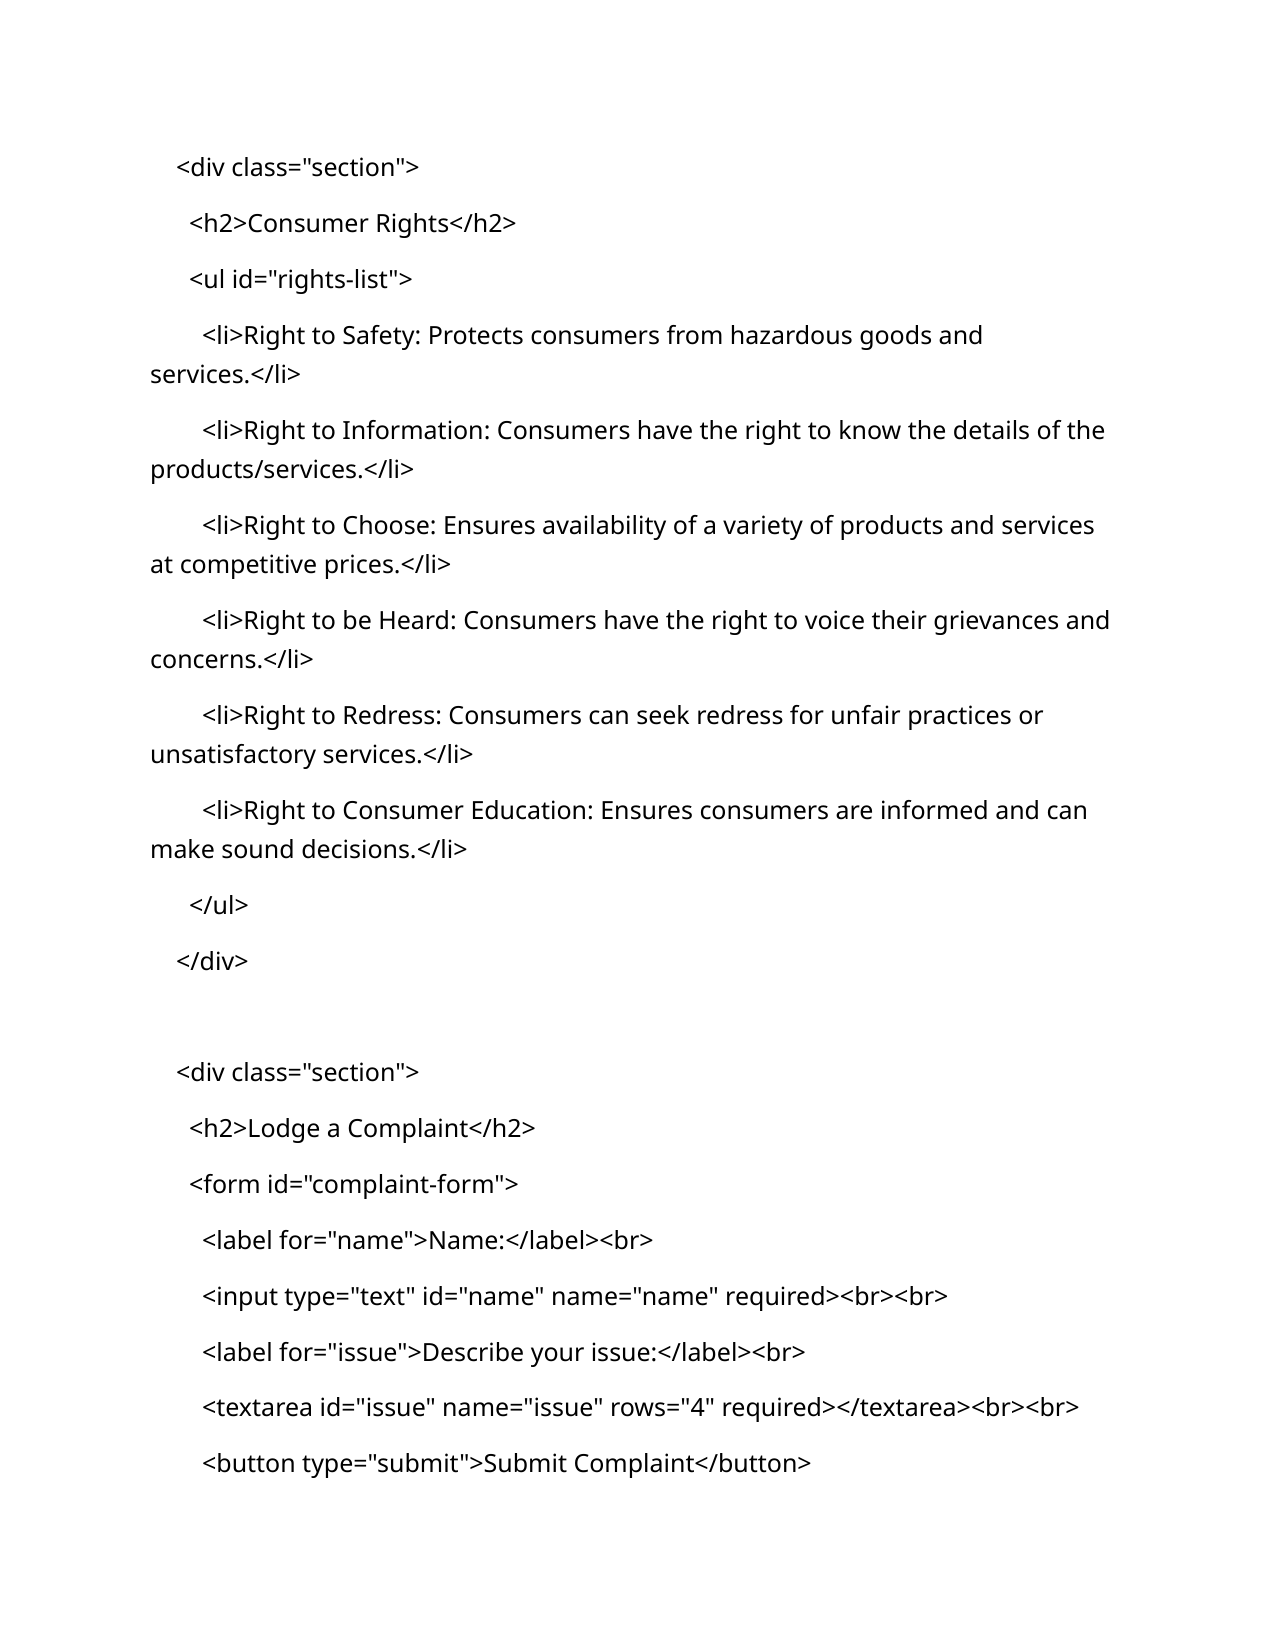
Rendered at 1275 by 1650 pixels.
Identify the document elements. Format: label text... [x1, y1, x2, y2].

text <label for="issue">Describe your issue:</label><br> [150, 1334, 1125, 1368]
text <li>Right to Safety: Protects consumers from hazardous goods and services.</li> [150, 317, 1125, 391]
text <textarea id="issue" name="issue" rows="4" required></textarea><br><br> [150, 1390, 1125, 1424]
text </ul> [150, 887, 1125, 922]
text <li>Right to Consumer Education: Ensures consumers are informed and can make sound decisions.</li> [150, 792, 1125, 866]
text </div> [150, 943, 1125, 977]
text <button type="submit">Submit Complaint</button> [150, 1446, 1125, 1480]
text <li>Right to Information: Consumers have the right to know the details of the products/services.</li> [150, 412, 1125, 486]
text <div class="section"> [150, 1055, 1125, 1089]
text <div class="section"> [150, 150, 1125, 184]
text <form id="complaint-form"> [150, 1167, 1125, 1201]
text <h2>Consumer Rights</h2> [150, 206, 1125, 240]
text <ul id="rights-list"> [150, 262, 1125, 296]
text <li>Right to Choose: Ensures availability of a variety of products and services at competitive prices.</li> [150, 507, 1125, 581]
text <label for="name">Name:</label><br> [150, 1222, 1125, 1257]
text <input type="text" id="name" name="name" required><br><br> [150, 1278, 1125, 1312]
text <li>Right to Redress: Consumers can seek redress for unfair practices or unsatisfactory services.</li> [150, 697, 1125, 771]
text <h2>Lodge a Complaint</h2> [150, 1111, 1125, 1145]
text <li>Right to be Heard: Consumers have the right to voice their grievances and concerns.</li> [150, 602, 1125, 676]
